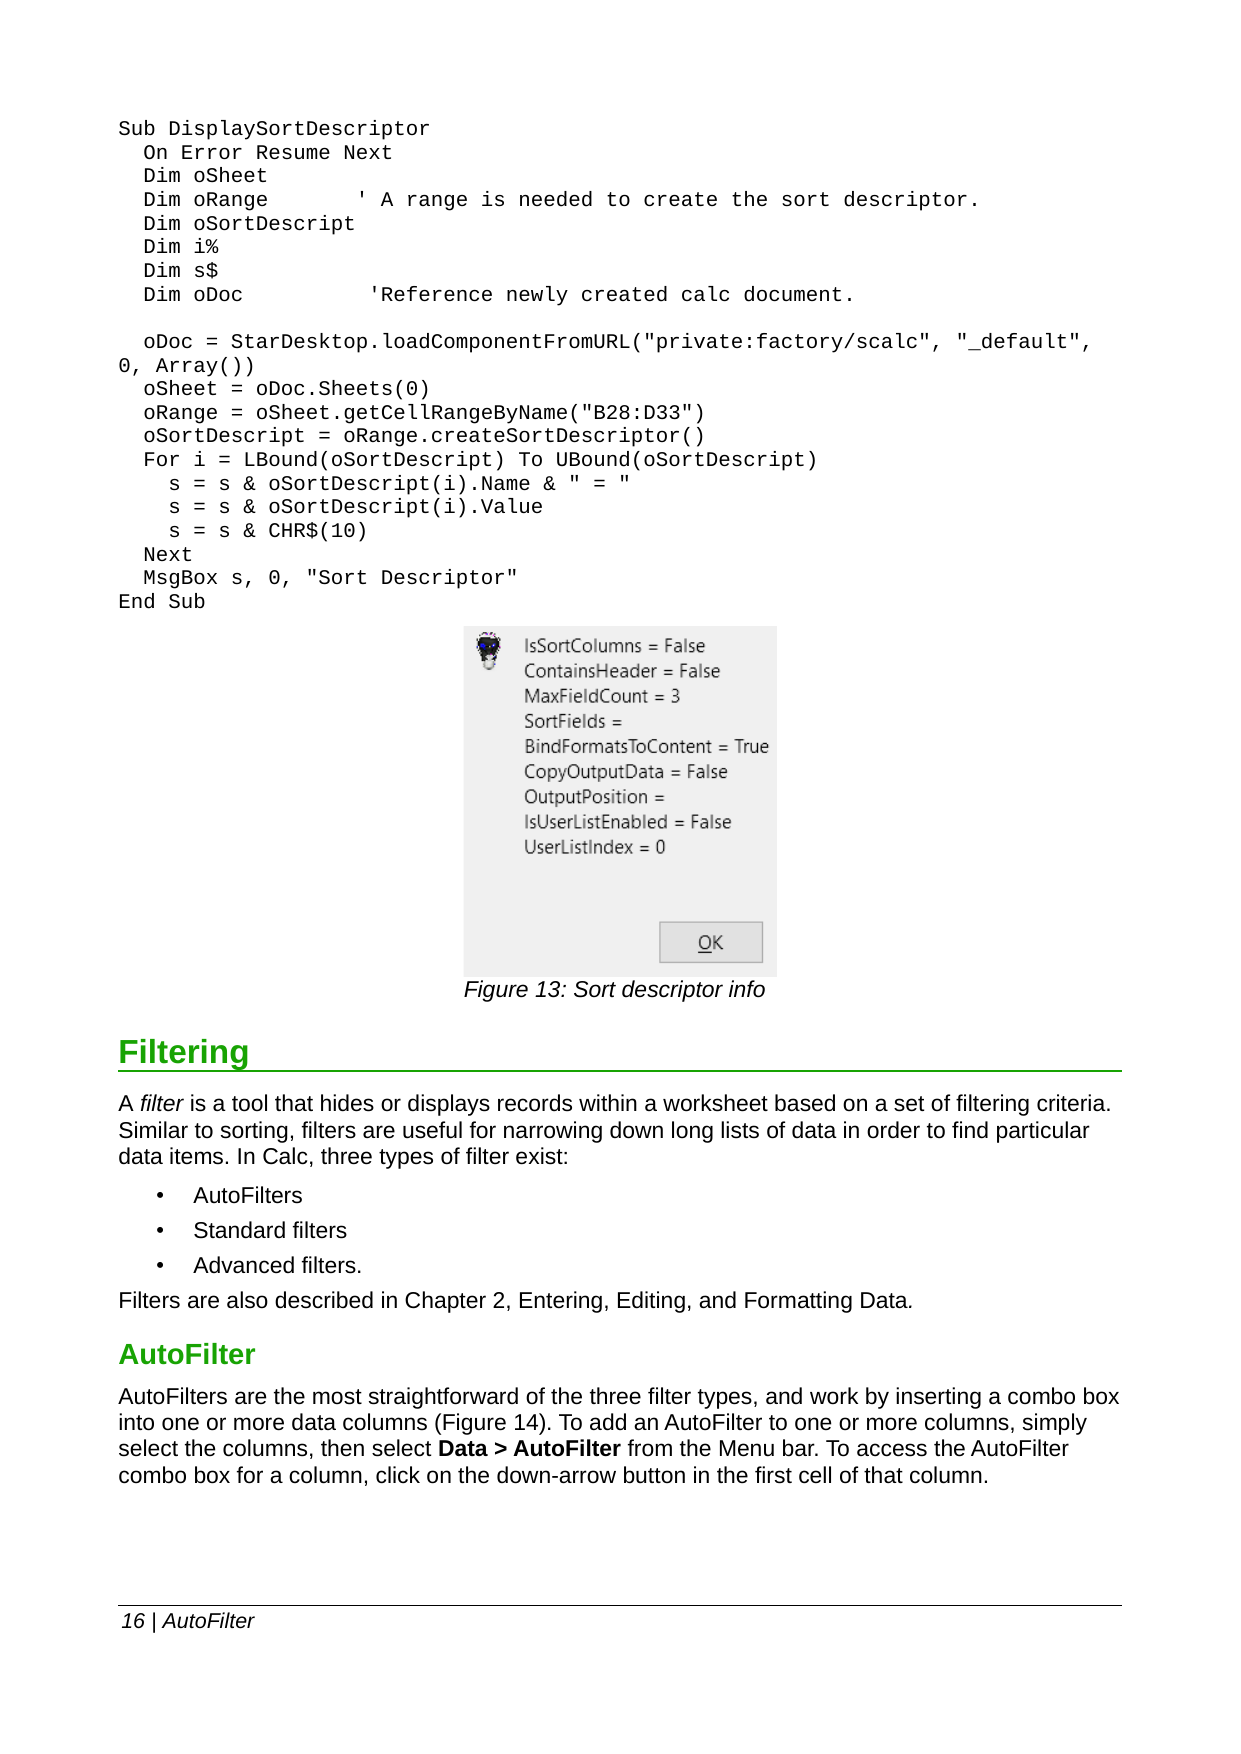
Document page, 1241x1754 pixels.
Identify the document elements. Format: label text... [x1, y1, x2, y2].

text MsgBox s, 0, "Sort Descriptor" [118, 567, 1122, 591]
text s = s & oSortDescript(i).Name & " = " [118, 473, 1122, 496]
list Standard filters [156, 1217, 1122, 1243]
list Advanced filters. [156, 1252, 1122, 1278]
text oSortDescript = oRange.createSortDescriptor() [118, 426, 1122, 449]
text oRange = oSheet.getCellRangeByName("B28:D33") [118, 402, 1122, 426]
text oSheet = oDoc.Sheets(0) [118, 378, 1122, 402]
text On Error Resume Next [118, 142, 1122, 165]
text Dim oSortDescript [118, 213, 1122, 236]
text Dim s$ [118, 260, 1122, 284]
text oDoc = StarDesktop.loadComponentFromURL("private:factory/scalc", "_default", 0, Array()) [118, 331, 1122, 378]
text AutoFilters are the most straightforward of the three filter types, and work by inserting a combo box into one or more data columns (Figure 14). To add an AutoFilter to one or more columns, simply select the columns, then select Data > AutoFilter from the Menu bar. To access the AutoFilter combo box for a column, click on the down-arrow button in the first cell of that column. [118, 1383, 1122, 1488]
text Dim i% [118, 236, 1122, 260]
text s = s & CHR$(10) [118, 520, 1122, 544]
text A filter is a tool that hides or displays records within a worksheet based on a set of filtering criteria. Similar to sorting, filters are useful for narrowing down long lists of data in order to find particular data items. In Calc, three types of filter exist: [118, 1090, 1122, 1169]
text Dim oDoc 'Reference newly created calc document. [118, 284, 1122, 307]
subtitle Filtering [118, 1032, 1122, 1070]
text Sub DisplaySortDescriptor [118, 118, 1122, 142]
text s = s & oSortDescript(i).Value [118, 496, 1122, 520]
text Figure 13: Sort descriptor info [463, 977, 777, 1002]
text Dim oSheet [118, 165, 1122, 189]
text End Sub [118, 591, 1122, 615]
picture [463, 626, 777, 977]
list AutoFilters [156, 1182, 1122, 1208]
text For i = LBound(oSortDescript) To UBound(oSortDescript) [118, 449, 1122, 473]
subtitle AutoFilter [118, 1337, 1122, 1371]
text Dim oRange ' A range is needed to create the sort descriptor. [118, 189, 1122, 213]
text Filters are also described in Chapter 2, Entering, Editing, and Formatting Data. [118, 1287, 1122, 1314]
text Next [118, 544, 1122, 567]
